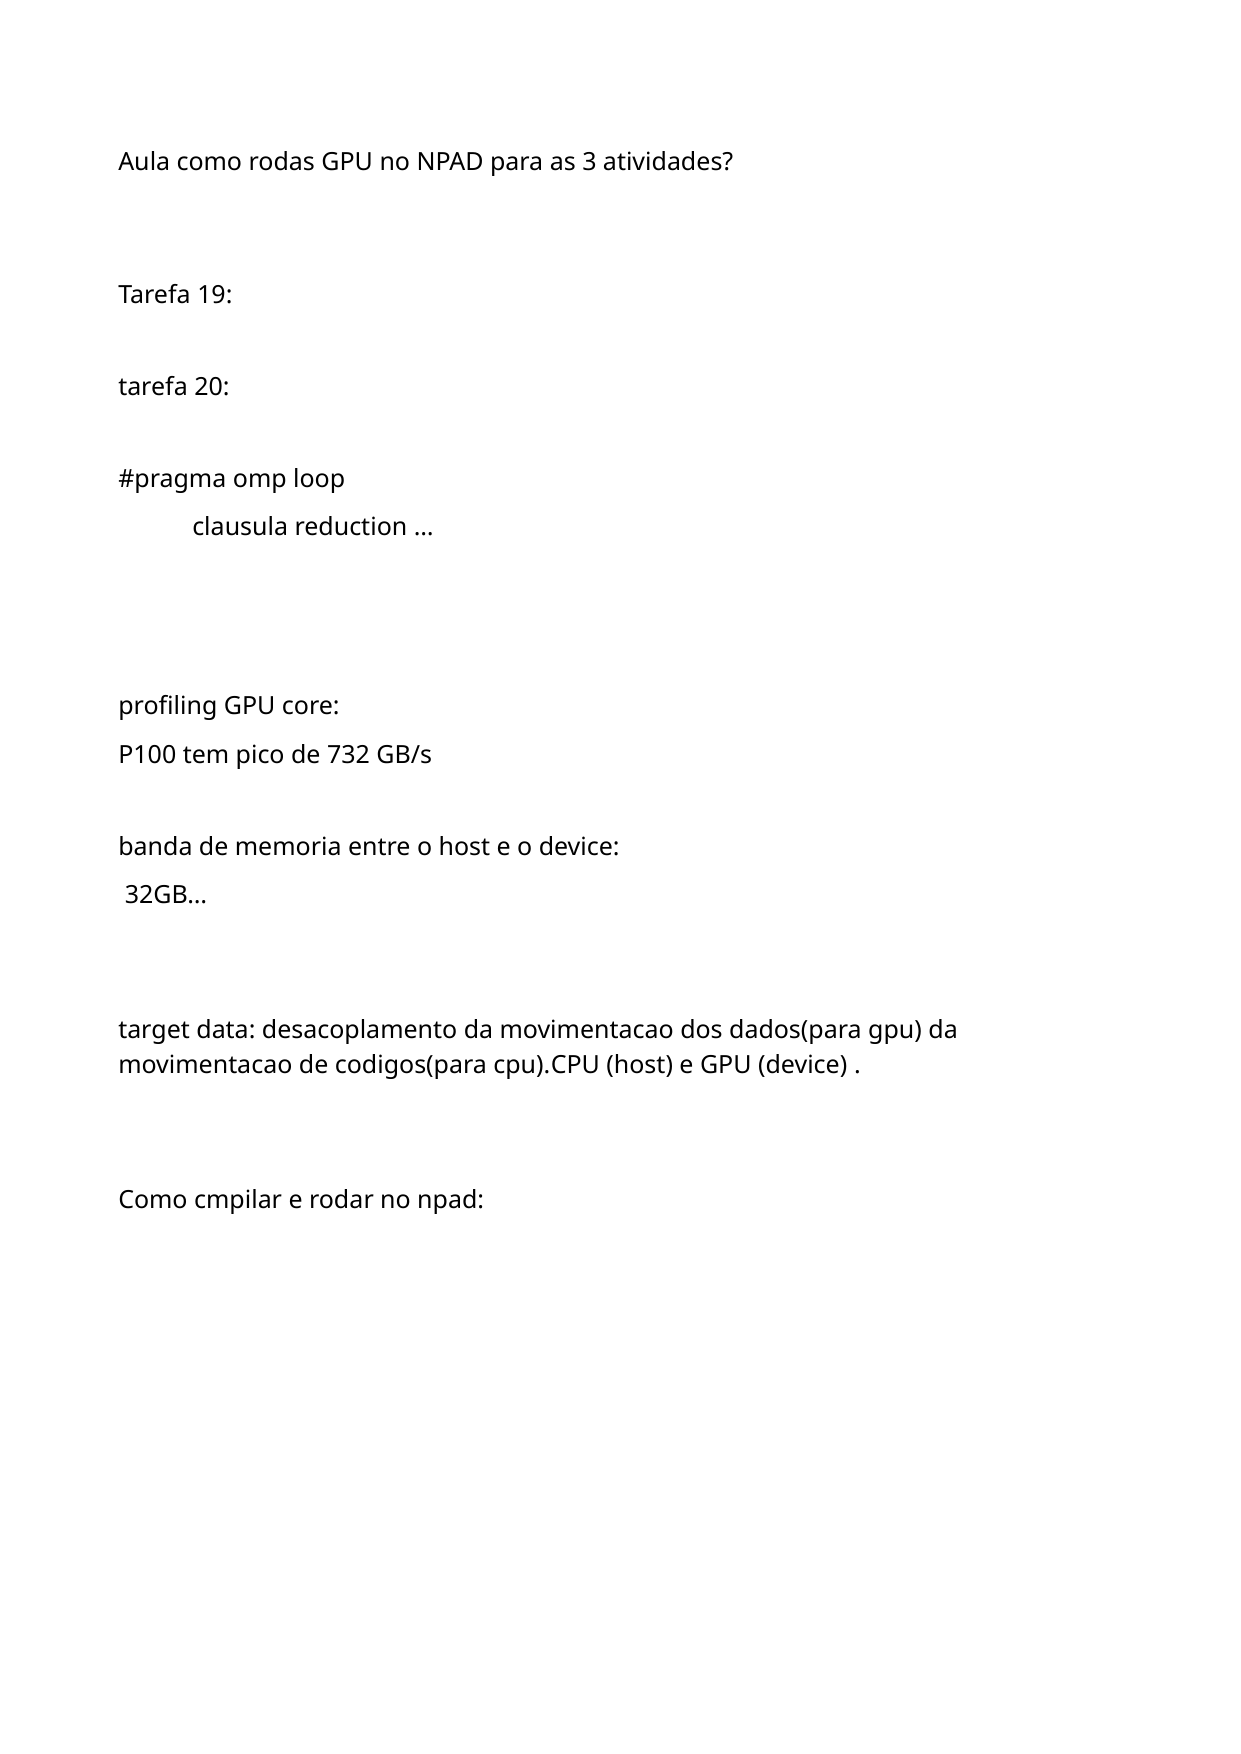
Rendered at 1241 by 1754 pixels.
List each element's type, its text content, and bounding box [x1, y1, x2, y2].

text clausula reduction … [118, 509, 1122, 543]
text target data: desacoplamento da movimentacao dos dados(para gpu) da movimentacao de codigos(para cpu).CPU (host) e GPU (device) . [118, 1012, 1122, 1080]
text banda de memoria entre o host e o device: [118, 828, 1122, 862]
text Como cmpilar e rodar no npad: [118, 1182, 1122, 1244]
text Tarefa 19: [118, 276, 1122, 310]
text #pragma omp loop [118, 460, 1122, 494]
text profiling GPU core: [118, 688, 1122, 722]
subtitle Aula como rodas GPU no NPAD para as 3 atividades? [118, 143, 1122, 177]
text tarefa 20: [118, 368, 1122, 402]
text P100 tem pico de 732 GB/s [118, 736, 1122, 770]
text 32GB… [118, 877, 1122, 911]
